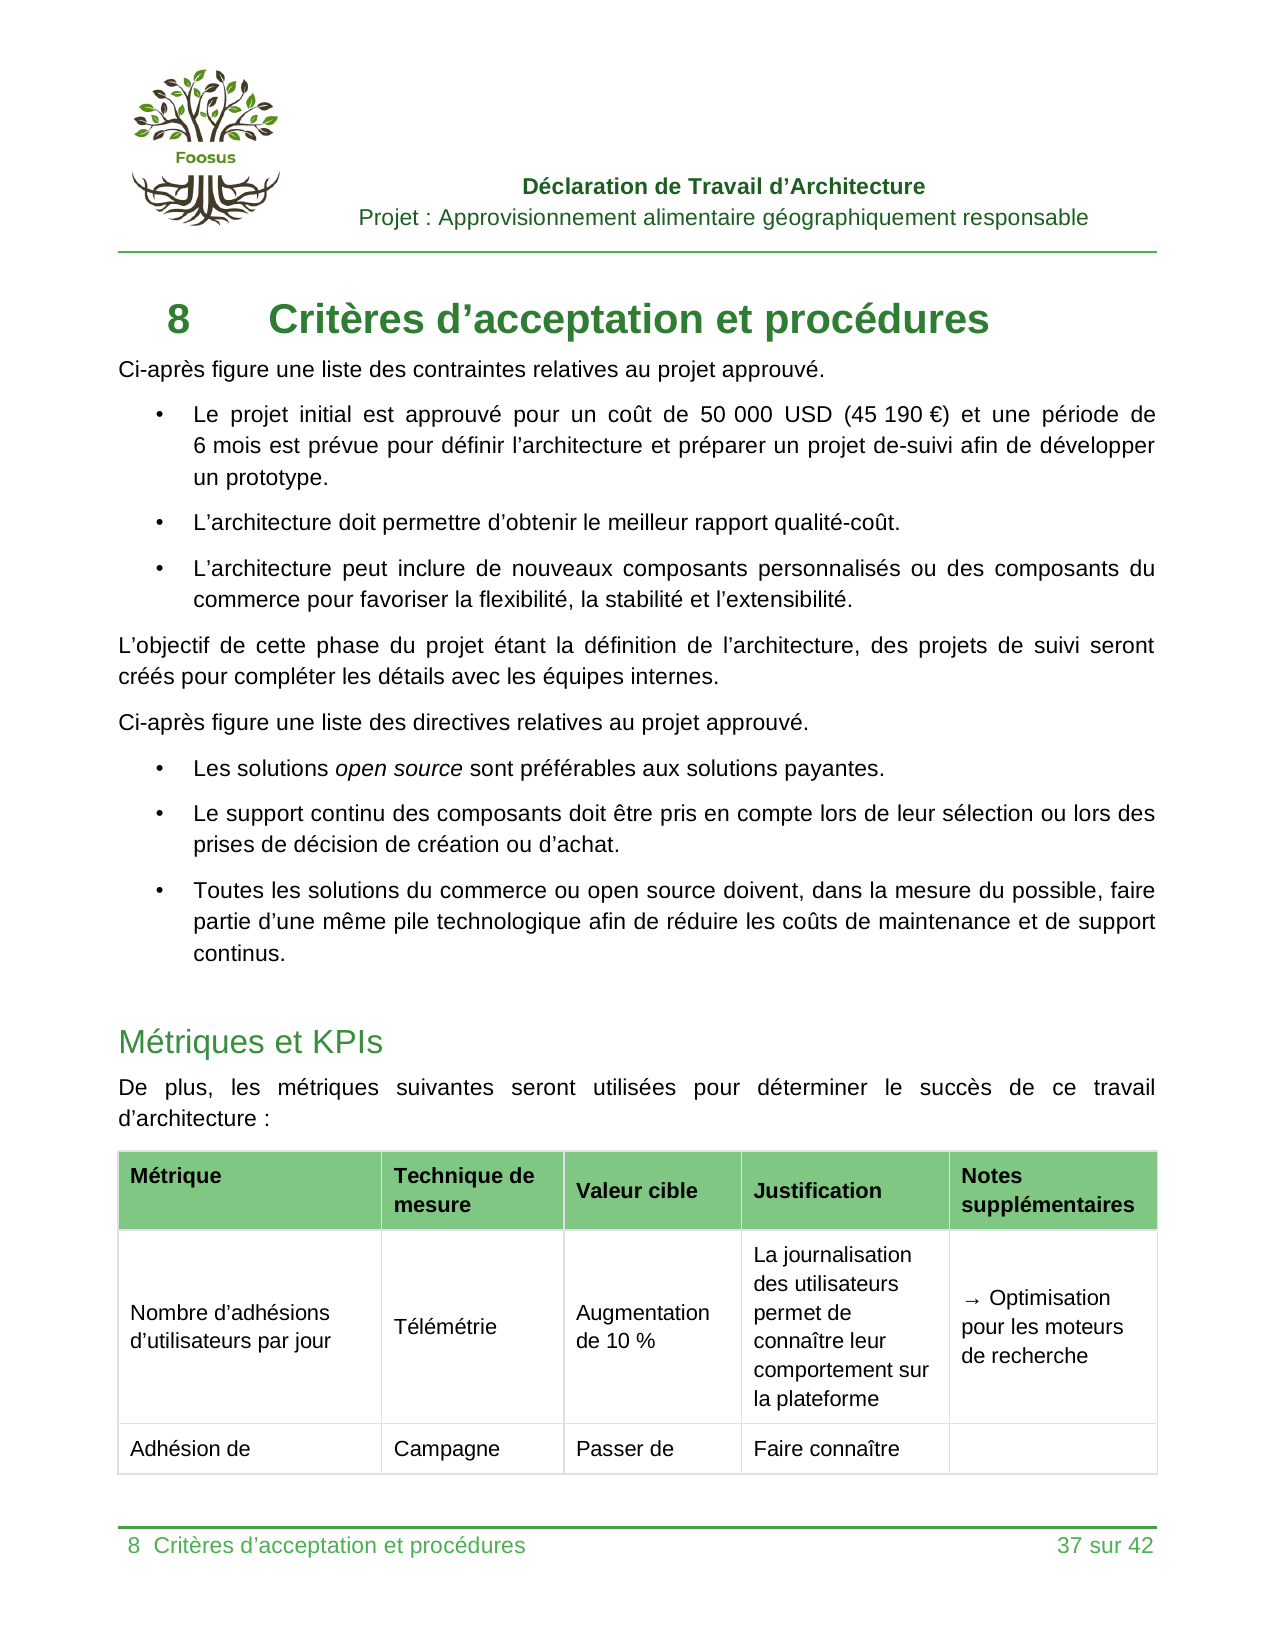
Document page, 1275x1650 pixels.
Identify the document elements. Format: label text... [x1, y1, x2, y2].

table_cell Nombre d’adhésions d’utilisateurs par jour [119, 1231, 381, 1423]
table_cell Campagne [382, 1424, 563, 1473]
text L’objectif de cette phase du projet étant la définition de l’architecture, des projets de suivi seront créés pour compléter les détails avec les équipes internes. [118, 631, 1157, 689]
list Le support continu des composants doit être pris en compte lors de leur sélection ou lors des prises de décision de création ou d’achat. [156, 800, 1157, 858]
picture [123, 64, 288, 231]
list Toutes les solutions du commerce ou open source doivent, dans la mesure du possible, faire partie d’une même pile technologique afin de réduire les coûts de maintenance et de support continus. [156, 877, 1157, 966]
table_cell Passer de [565, 1424, 741, 1473]
table_header Justification [742, 1152, 949, 1229]
list L’architecture peut inclure de nouveaux composants personnalisés ou des composants du commerce pour favoriser la flexibilité, la stabilité et l’extensibilité. [156, 554, 1157, 613]
table_header Métrique [119, 1152, 381, 1229]
list L’architecture doit permettre d’obtenir le meilleur rapport qualité-coût. [156, 509, 1157, 536]
text Ci-après figure une liste des directives relatives au projet approuvé. [118, 708, 1157, 735]
table_header Notes supplémentaires [950, 1152, 1157, 1229]
text De plus, les métriques suivantes seront utilisées pour déterminer le succès de ce travail d’architecture : [118, 1073, 1157, 1131]
table_header Technique de mesure [382, 1152, 563, 1229]
table_cell Adhésion de [119, 1424, 381, 1473]
table_header Valeur cible [565, 1152, 741, 1229]
text Ci-après figure une liste des contraintes relatives au projet approuvé. [118, 355, 1157, 382]
table_cell Augmentation de 10 % [565, 1231, 741, 1423]
table_cell Télémétrie [382, 1231, 563, 1423]
list Le projet initial est approuvé pour un coût de 50 000 USD (45 190 €) et une période de 6 mois est prévue pour définir l’architecture et préparer un projet de-suivi afin de développer un prototype. [156, 401, 1157, 490]
list Les solutions open source sont préférables aux solutions payantes. [156, 754, 1157, 781]
subtitle Métriques et KPIs [118, 1022, 1157, 1061]
table_cell → Optimisation pour les moteurs de recherche [950, 1229, 1157, 1423]
table_cell Faire connaître [742, 1424, 949, 1473]
table_cell [950, 1423, 1157, 1473]
subtitle Critères d’acceptation et procédures [155, 294, 1157, 342]
table_cell La journalisation des utilisateurs permet de connaître leur comportement sur la plateforme [742, 1231, 949, 1423]
